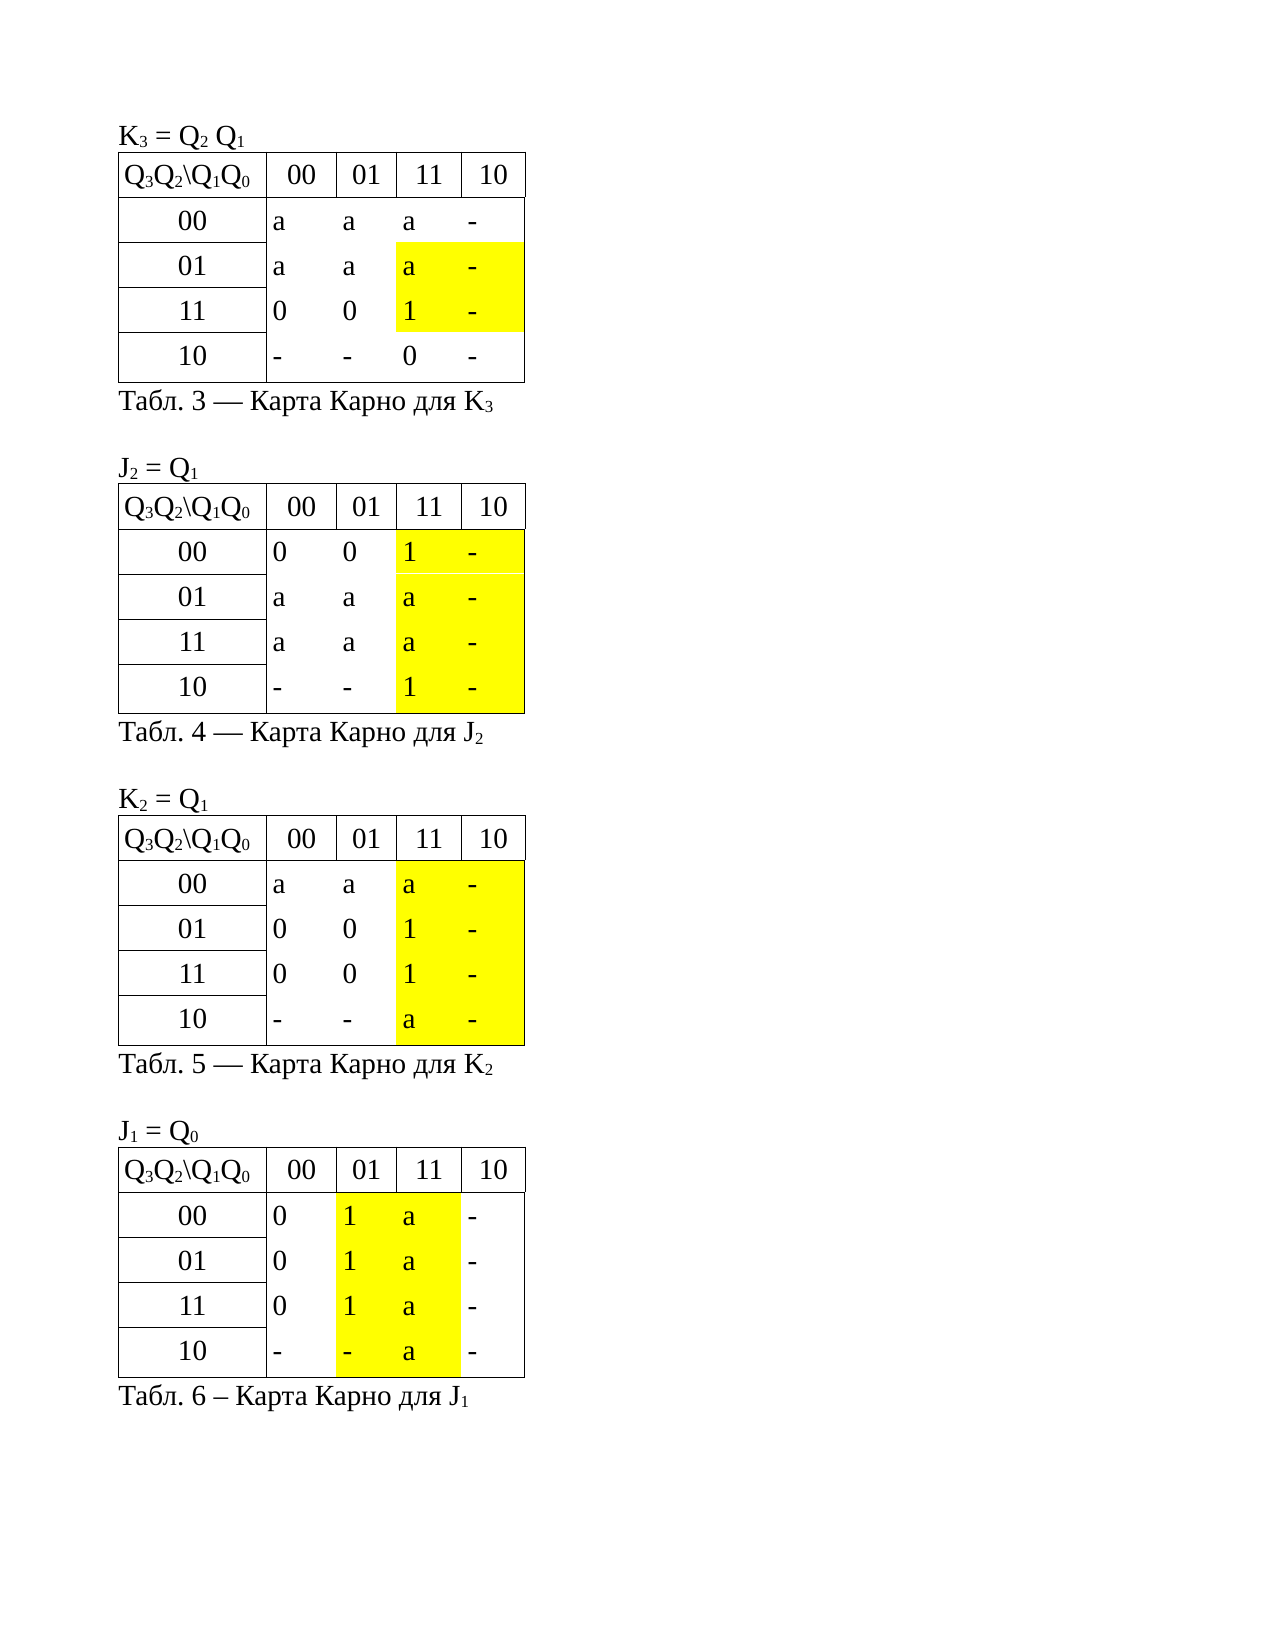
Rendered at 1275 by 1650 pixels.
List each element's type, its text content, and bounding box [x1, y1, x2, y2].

table_cell - [267, 995, 336, 1045]
text J2 = Q1 [118, 450, 1157, 483]
table_cell a [267, 242, 336, 287]
table_cell 10 [119, 996, 266, 1045]
table_cell 10 [119, 665, 266, 713]
table_header 11 [397, 484, 461, 528]
table_cell a [396, 861, 461, 905]
table_header Q3Q2\Q1Q0 [119, 153, 266, 197]
table_cell a [336, 619, 396, 664]
text Табл. 3 — Карта Карно для K3 [118, 383, 1157, 416]
table_cell 0 [336, 905, 396, 950]
table_cell 1 [396, 664, 461, 713]
table_cell - [461, 664, 524, 713]
table_cell a [396, 1237, 461, 1282]
table_cell a [396, 1282, 461, 1327]
table_header 10 [462, 1148, 525, 1192]
table_cell - [267, 664, 336, 713]
table_cell - [461, 905, 524, 950]
table_cell - [461, 574, 524, 619]
table_cell a [396, 198, 461, 242]
text K3 = Q2 Q1 [118, 118, 1157, 152]
table_cell - [461, 242, 524, 287]
table_cell 00 [119, 198, 266, 242]
table_cell 00 [119, 530, 266, 573]
table_header 10 [462, 153, 525, 197]
table_cell 0 [336, 287, 396, 332]
table_header 01 [337, 153, 396, 197]
table_cell 01 [119, 906, 266, 950]
table_cell - [336, 995, 396, 1045]
table_header 01 [337, 816, 396, 860]
table_cell 0 [267, 950, 336, 995]
table_cell 1 [336, 1237, 396, 1282]
table_cell - [461, 530, 524, 573]
table_cell - [461, 332, 524, 382]
table_cell 11 [119, 288, 266, 332]
table_header Q3Q2\Q1Q0 [119, 1148, 266, 1192]
table_cell 10 [119, 1328, 266, 1377]
table_cell 0 [267, 1193, 336, 1237]
table_header 00 [267, 153, 336, 197]
table_header Q3Q2\Q1Q0 [119, 484, 266, 528]
table_cell - [461, 619, 524, 664]
table_cell 1 [396, 287, 461, 332]
text Табл. 6 – Карта Карно для J1 [118, 1378, 1157, 1411]
table_cell 1 [396, 905, 461, 950]
table_cell 1 [336, 1193, 396, 1237]
table_cell a [336, 574, 396, 619]
table_cell a [396, 619, 461, 664]
table_cell 00 [119, 861, 266, 905]
table_cell - [461, 198, 524, 242]
table_cell a [396, 242, 461, 287]
table_header 11 [397, 816, 461, 860]
table_cell - [336, 1327, 396, 1377]
table_header 01 [337, 1148, 396, 1192]
table_cell 1 [336, 1282, 396, 1327]
table_header 11 [397, 1148, 461, 1192]
table_cell 0 [267, 1237, 336, 1282]
table_cell 1 [396, 950, 461, 995]
table_cell a [336, 198, 396, 242]
table_cell 1 [396, 530, 461, 573]
table_cell a [396, 574, 461, 619]
table_cell - [461, 1282, 524, 1327]
table_cell a [396, 1193, 461, 1237]
table_header 00 [267, 1148, 336, 1192]
table_cell a [396, 995, 461, 1045]
table_cell 0 [267, 287, 336, 332]
table_cell - [461, 861, 524, 905]
table_cell 10 [119, 333, 266, 382]
table_cell 11 [119, 1283, 266, 1327]
table_cell a [396, 1327, 461, 1377]
table_cell 0 [336, 950, 396, 995]
table_cell 0 [267, 1282, 336, 1327]
table_header 01 [337, 484, 396, 528]
table_cell a [267, 619, 336, 664]
table_cell - [336, 332, 396, 382]
table_cell - [461, 1193, 524, 1237]
table_cell - [461, 950, 524, 995]
table_cell 0 [396, 332, 461, 382]
table_cell 01 [119, 243, 266, 287]
text Табл. 4 — Карта Карно для J2 [118, 714, 1157, 748]
text Табл. 5 — Карта Карно для K2 [118, 1046, 1157, 1079]
table_header 10 [462, 484, 525, 528]
table_header 11 [397, 153, 461, 197]
table_cell - [267, 332, 336, 382]
table_cell - [461, 995, 524, 1045]
table_cell - [461, 1237, 524, 1282]
table_cell 00 [119, 1193, 266, 1237]
table_cell - [461, 1327, 524, 1377]
table_header 00 [267, 484, 336, 528]
text J1 = Q0 [118, 1113, 1157, 1147]
text K2 = Q1 [118, 781, 1157, 815]
table_cell 01 [119, 575, 266, 619]
table_cell 0 [336, 530, 396, 573]
table_cell a [267, 198, 336, 242]
table_header 10 [462, 816, 525, 860]
table_cell a [267, 861, 336, 905]
table_header Q3Q2\Q1Q0 [119, 816, 266, 860]
table_cell a [336, 861, 396, 905]
table_cell a [267, 574, 336, 619]
table_cell 0 [267, 905, 336, 950]
table_cell 01 [119, 1238, 266, 1282]
table_cell 11 [119, 951, 266, 995]
table_cell - [267, 1327, 336, 1377]
table_cell - [336, 664, 396, 713]
table_cell - [461, 287, 524, 332]
table_cell a [336, 242, 396, 287]
table_header 00 [267, 816, 336, 860]
table_cell 11 [119, 620, 266, 664]
table_cell 0 [267, 530, 336, 573]
